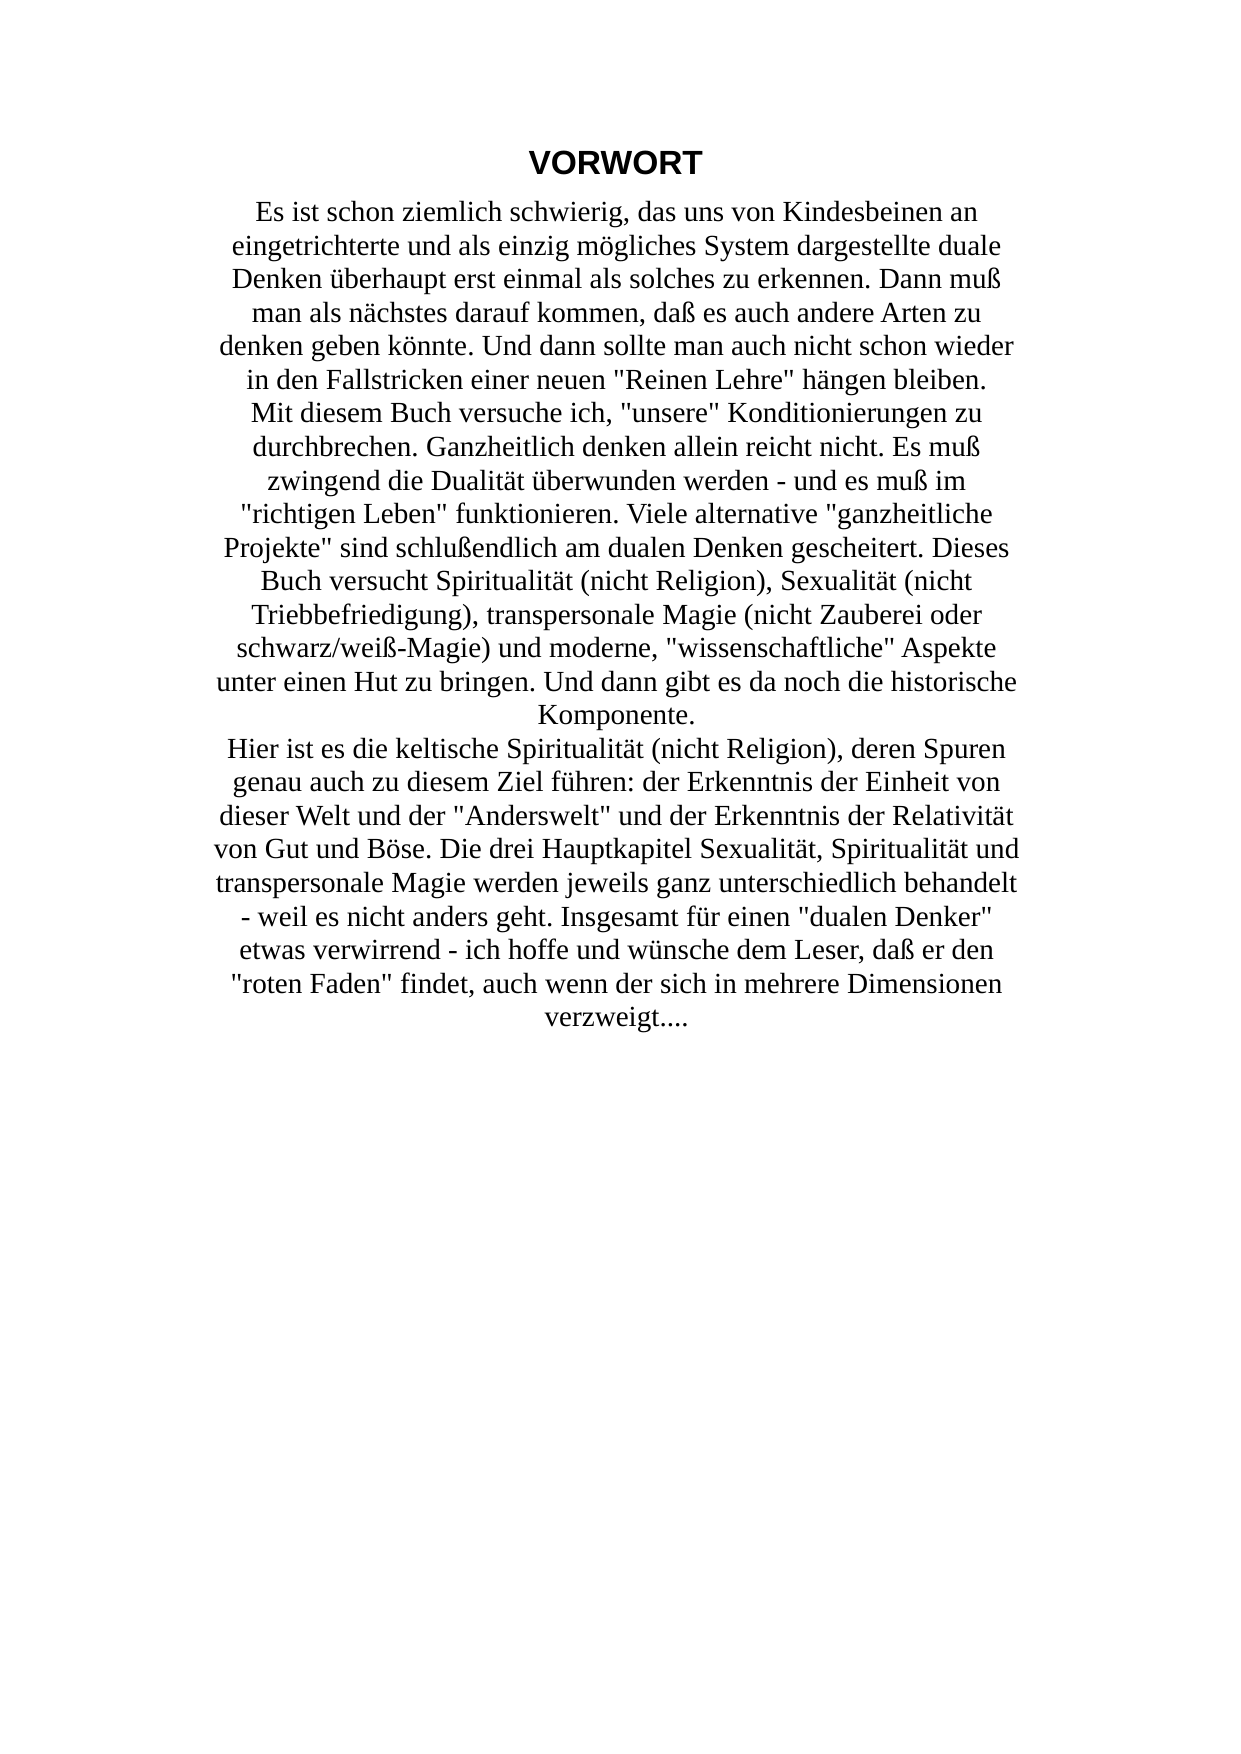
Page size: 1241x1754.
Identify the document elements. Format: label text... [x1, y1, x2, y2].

text etwas verwirrend - ich hoffe und wünsche dem Leser, daß er den [118, 932, 1122, 966]
text durchbrechen. Ganzheitlich denken allein reicht nicht. Es muß [118, 429, 1122, 463]
text Projekte" sind schlußendlich am dualen Denken gescheitert. Dieses [118, 530, 1122, 563]
text Mit diesem Buch versuche ich, "unsere" Konditionierungen zu [118, 396, 1122, 429]
text unter einen Hut zu bringen. Und dann gibt es da noch die historische [118, 664, 1122, 697]
text man als nächstes darauf kommen, daß es auch andere Arten zu [118, 295, 1122, 328]
text dieser Welt und der "Anderswelt" und der Erkenntnis der Relativität [118, 798, 1122, 832]
text Denken überhaupt erst einmal als solches zu erkennen. Dann muß [118, 261, 1122, 295]
text "roten Faden" findet, auch wenn der sich in mehrere Dimensionen [118, 966, 1122, 999]
text zwingend die Dualität überwunden werden - und es muß im [118, 463, 1122, 496]
text "richtigen Leben" funktionieren. Viele alternative "ganzheitliche [118, 496, 1122, 530]
text Es ist schon ziemlich schwierig, das uns von Kindesbeinen an [118, 194, 1122, 228]
text - weil es nicht anders geht. Insgesamt für einen "dualen Denker" [118, 899, 1122, 932]
text eingetrichterte und als einzig mögliches System dargestellte duale [118, 228, 1122, 261]
text genau auch zu diesem Ziel führen: der Erkenntnis der Einheit von [118, 764, 1122, 798]
text transpersonale Magie werden jeweils ganz unterschiedlich behandelt [118, 865, 1122, 899]
text Hier ist es die keltische Spiritualität (nicht Religion), deren Spuren [118, 731, 1122, 764]
subtitle VORWORT [118, 143, 1122, 182]
text schwarz/weiß-Magie) und moderne, "wissenschaftliche" Aspekte [118, 630, 1122, 664]
text Triebbefriedigung), transpersonale Magie (nicht Zauberei oder [118, 597, 1122, 630]
text von Gut und Böse. Die drei Hauptkapitel Sexualität, Spiritualität und [118, 832, 1122, 865]
text Komponente. [118, 697, 1122, 731]
text denken geben könnte. Und dann sollte man auch nicht schon wieder [118, 328, 1122, 362]
text verzweigt.... [118, 999, 1122, 1033]
text in den Fallstricken einer neuen "Reinen Lehre" hängen bleiben. [118, 362, 1122, 396]
text Buch versucht Spiritualität (nicht Religion), Sexualität (nicht [118, 563, 1122, 597]
